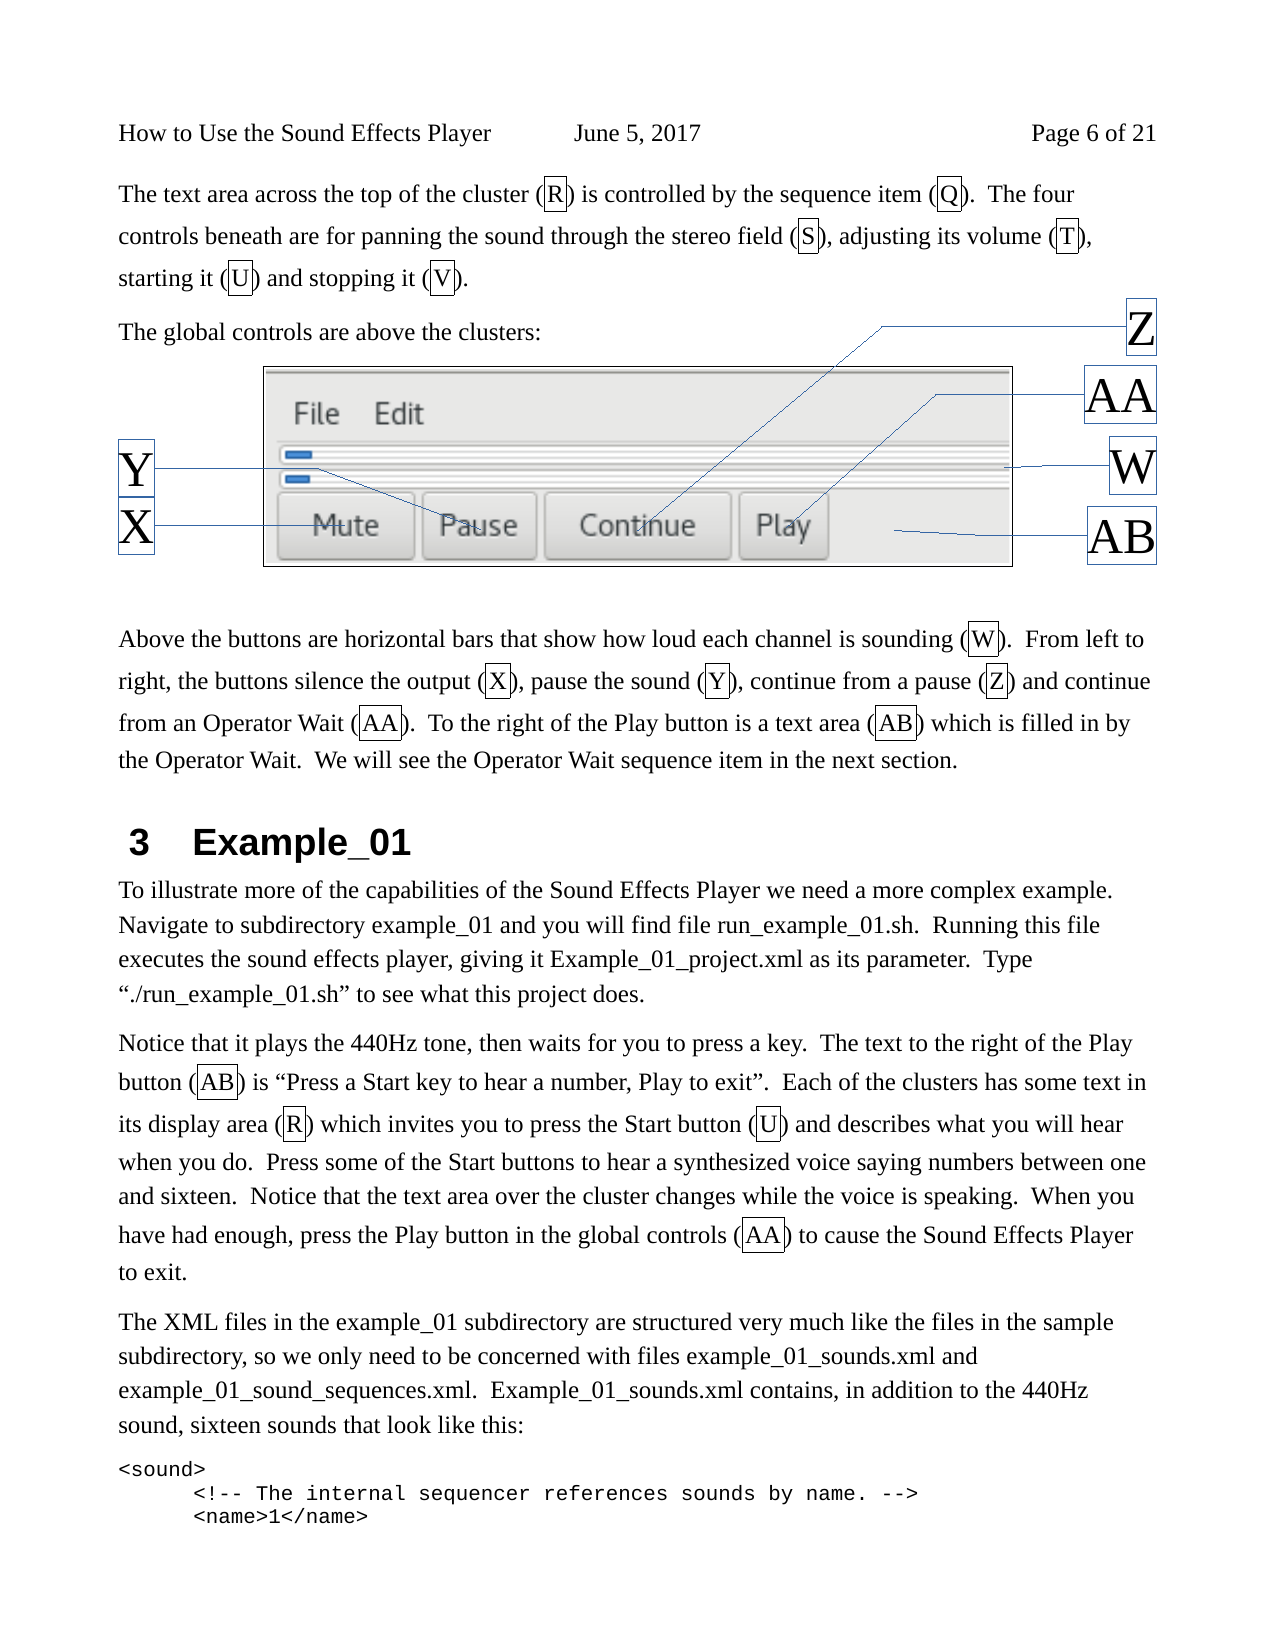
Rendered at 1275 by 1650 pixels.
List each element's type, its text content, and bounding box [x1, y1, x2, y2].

picture [265, 369, 1010, 563]
text <sound> [118, 1459, 1157, 1483]
text <name>1</name> [118, 1506, 1157, 1530]
text <!-- The internal sequencer references sounds by name. --> [118, 1483, 1157, 1506]
text To illustrate more of the capabilities of the Sound Effects Player we need a more complex example. Navigate to subdirectory example_01 and you will find file run_example_01.sh. Running this file executes the sound effects player, giving it Example_01_project.xml as its parameter. Type “./run_example_01.sh” to see what this project does. [118, 876, 1157, 1008]
text The XML files in the example_01 subdirectory are structured very much like the files in the sample subdirectory, so we only need to be concerned with files example_01_sounds.xml and example_01_sound_sequences.xml. Example_01_sounds.xml contains, in addition to the 440Hz sound, sixteen sounds that look like this: [118, 1307, 1157, 1439]
subtitle Example_01 [118, 819, 1157, 863]
text Notice that it plays the 440Hz tone, then waits for you to press a key. The text to the right of the Play button (AB) is “Press a Start key to hear a number, Play to exit”. Each of the clusters has some text in its display area (R) which invites you to press the Start button (U) and describes what you will hear when you do. Press some of the Start buttons to hear a synthesized voice saying numbers between one and sixteen. Notice that the text area over the cluster changes while the voice is speaking. When you have had enough, press the Play button in the global controls (AA) to cause the Sound Effects Player to exit. [118, 1028, 1157, 1286]
text The global controls are above the clusters: [118, 317, 1126, 346]
text The text area across the top of the cluster (R) is controlled by the sequence item (Q). The four controls beneath are for panning the sound through the stereo field (S), adjusting its volume (T), starting it (U) and stopping it (V). [118, 176, 1157, 295]
text Above the buttons are horizontal bars that show how loud each channel is sounding (W). From left to right, the buttons silence the output (X), pause the sound (Y), continue from a pause (Z) and continue from an Operator Wait (AA). To the right of the Play button is a text area (AB) which is filled in by the Operator Wait. We will see the Operator Wait sequence item in the next section. [118, 621, 1157, 774]
